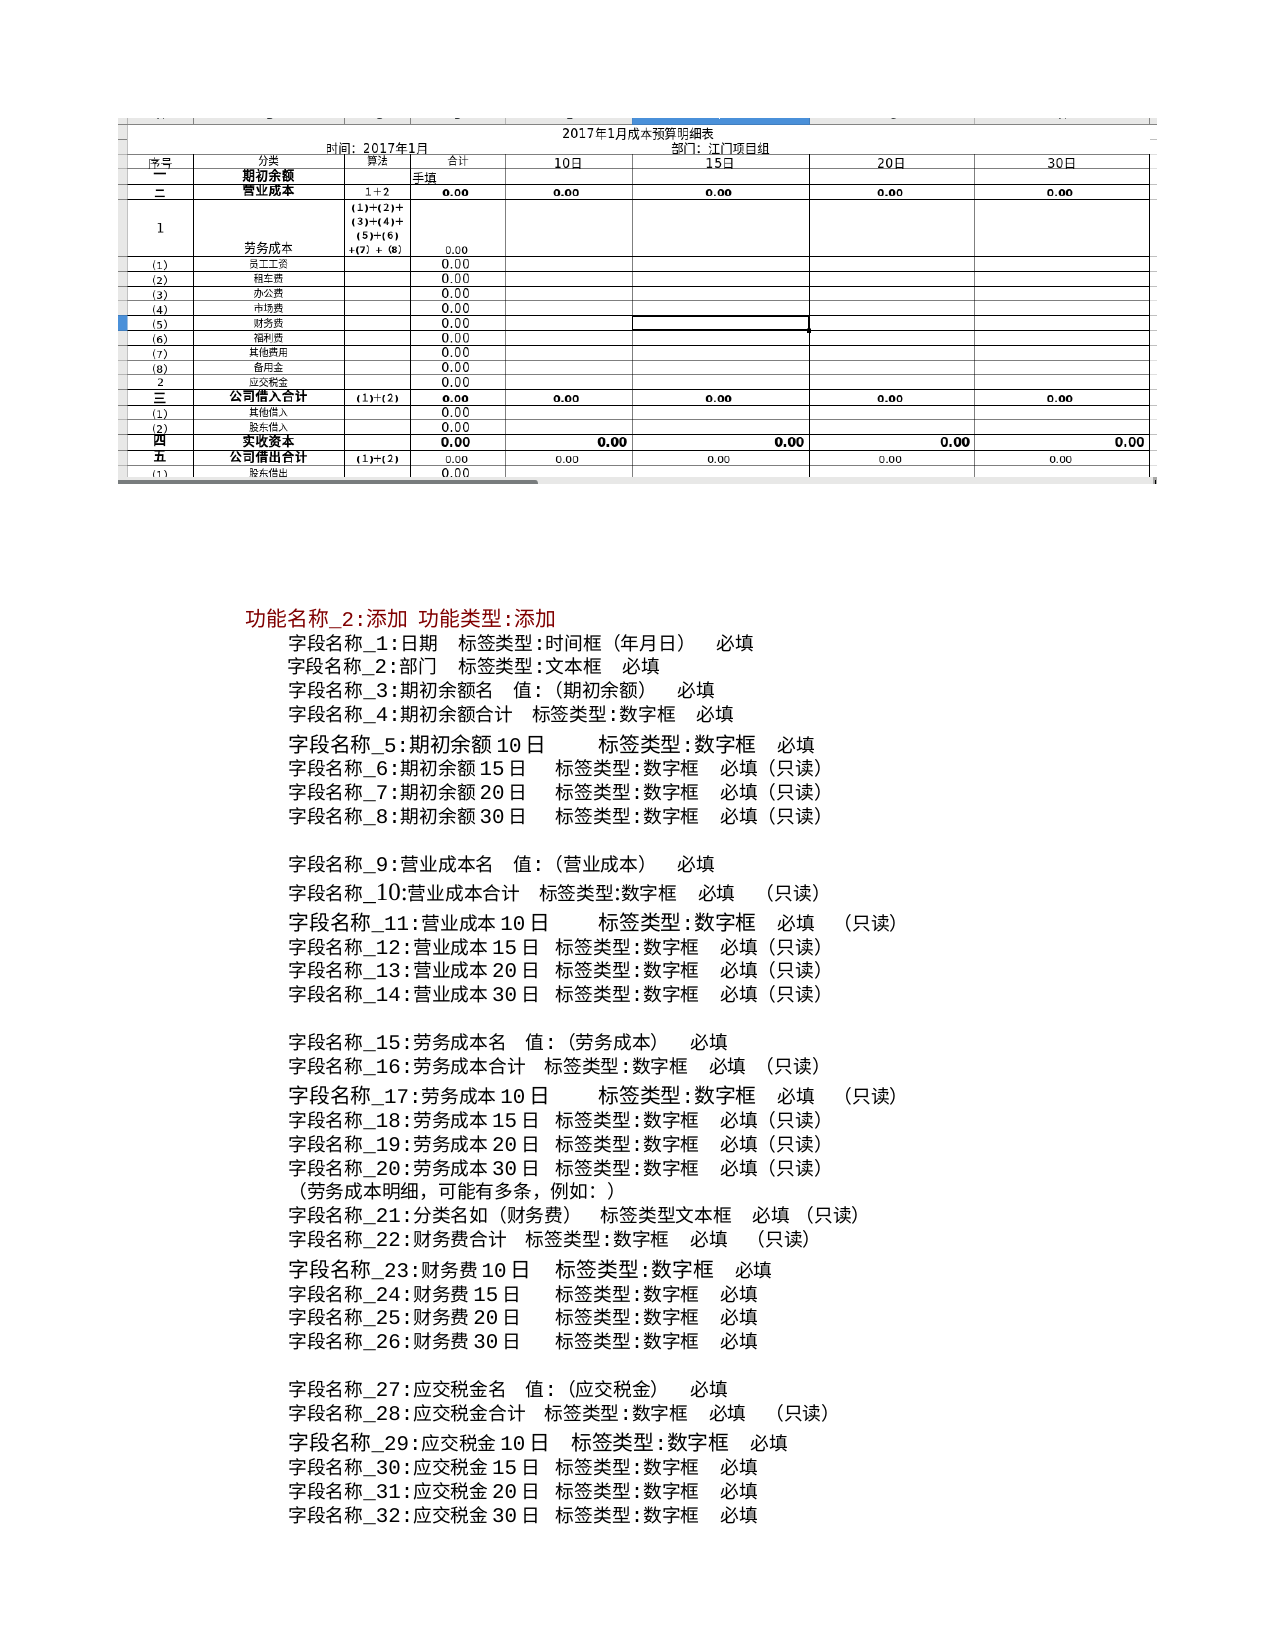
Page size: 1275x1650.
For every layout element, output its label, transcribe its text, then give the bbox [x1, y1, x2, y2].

text 字段名称_3:期初余额名 值:（期初余额） 必填 [118, 680, 1157, 704]
text 字段名称_6:期初余额15日 标签类型:数字框 必填（只读） [118, 758, 1157, 782]
text 字段名称_23:财务费10日 标签类型:数字框 必填 [118, 1253, 1157, 1283]
text 字段名称_32:应交税金30日 标签类型:数字框 必填 [118, 1504, 1157, 1528]
text 字段名称_15:劳务成本名 值:（劳务成本） 必填 [118, 1032, 1157, 1056]
text 字段名称_22:财务费合计 标签类型:数字框 必填 （只读） [118, 1229, 1157, 1253]
text 字段名称_14:营业成本30日 标签类型:数字框 必填（只读） [118, 984, 1157, 1008]
text 字段名称_13:营业成本20日 标签类型:数字框 必填（只读） [118, 960, 1157, 984]
text 字段名称_19:劳务成本20日 标签类型:数字框 必填（只读） [118, 1134, 1157, 1157]
text 字段名称_24:财务费15日 标签类型:数字框 必填 [118, 1283, 1157, 1307]
text 字段名称_9:营业成本名 值:（营业成本） 必填 [118, 853, 1157, 877]
text 字段名称_26:财务费30日 标签类型:数字框 必填 [118, 1331, 1157, 1355]
text 字段名称_20:劳务成本30日 标签类型:数字框 必填（只读） [118, 1157, 1157, 1181]
text （劳务成本明细，可能有多条，例如：） [118, 1181, 1157, 1205]
text 字段名称_21:分类名如（财务费） 标签类型文本框 必填 （只读） [118, 1205, 1157, 1229]
text 字段名称_17:劳务成本10日 标签类型:数字框 必填 （只读） [118, 1079, 1157, 1110]
text 字段名称_28:应交税金合计 标签类型:数字框 必填 （只读） [118, 1402, 1157, 1426]
text 字段名称_10:营业成本合计 标签类型:数字框 必填 （只读） [118, 877, 1157, 906]
text 字段名称_31:应交税金20日 标签类型:数字框 必填 [118, 1481, 1157, 1504]
picture [118, 118, 1157, 484]
text 字段名称_4:期初余额合计 标签类型:数字框 必填 [118, 704, 1157, 728]
text 字段名称_7:期初余额20日 标签类型:数字框 必填（只读） [118, 782, 1157, 806]
text 字段名称_30:应交税金15日 标签类型:数字框 必填 [118, 1457, 1157, 1481]
text 字段名称_18:劳务成本15日 标签类型:数字框 必填（只读） [118, 1110, 1157, 1134]
text 字段名称_12:营业成本15日 标签类型:数字框 必填（只读） [118, 936, 1157, 960]
text 字段名称_27:应交税金名 值:（应交税金） 必填 [118, 1378, 1157, 1402]
text 字段名称_11:营业成本10日 标签类型:数字框 必填 （只读） [118, 906, 1157, 936]
text 字段名称_16:劳务成本合计 标签类型:数字框 必填 （只读） [118, 1056, 1157, 1079]
text 字段名称_2:部门 标签类型:文本框 必填 [118, 656, 1157, 680]
text 字段名称_25:财务费20日 标签类型:数字框 必填 [118, 1307, 1157, 1331]
text 字段名称_1:日期 标签类型:时间框（年月日） 必填 [118, 632, 1157, 656]
text 字段名称_29:应交税金10日 标签类型:数字框 必填 [118, 1426, 1157, 1457]
text 字段名称_5:期初余额10日 标签类型:数字框 必填 [118, 728, 1157, 758]
text 字段名称_8:期初余额30日 标签类型:数字框 必填（只读） [118, 806, 1157, 830]
text 功能名称_2:添加 功能类型:添加 [118, 602, 1157, 632]
